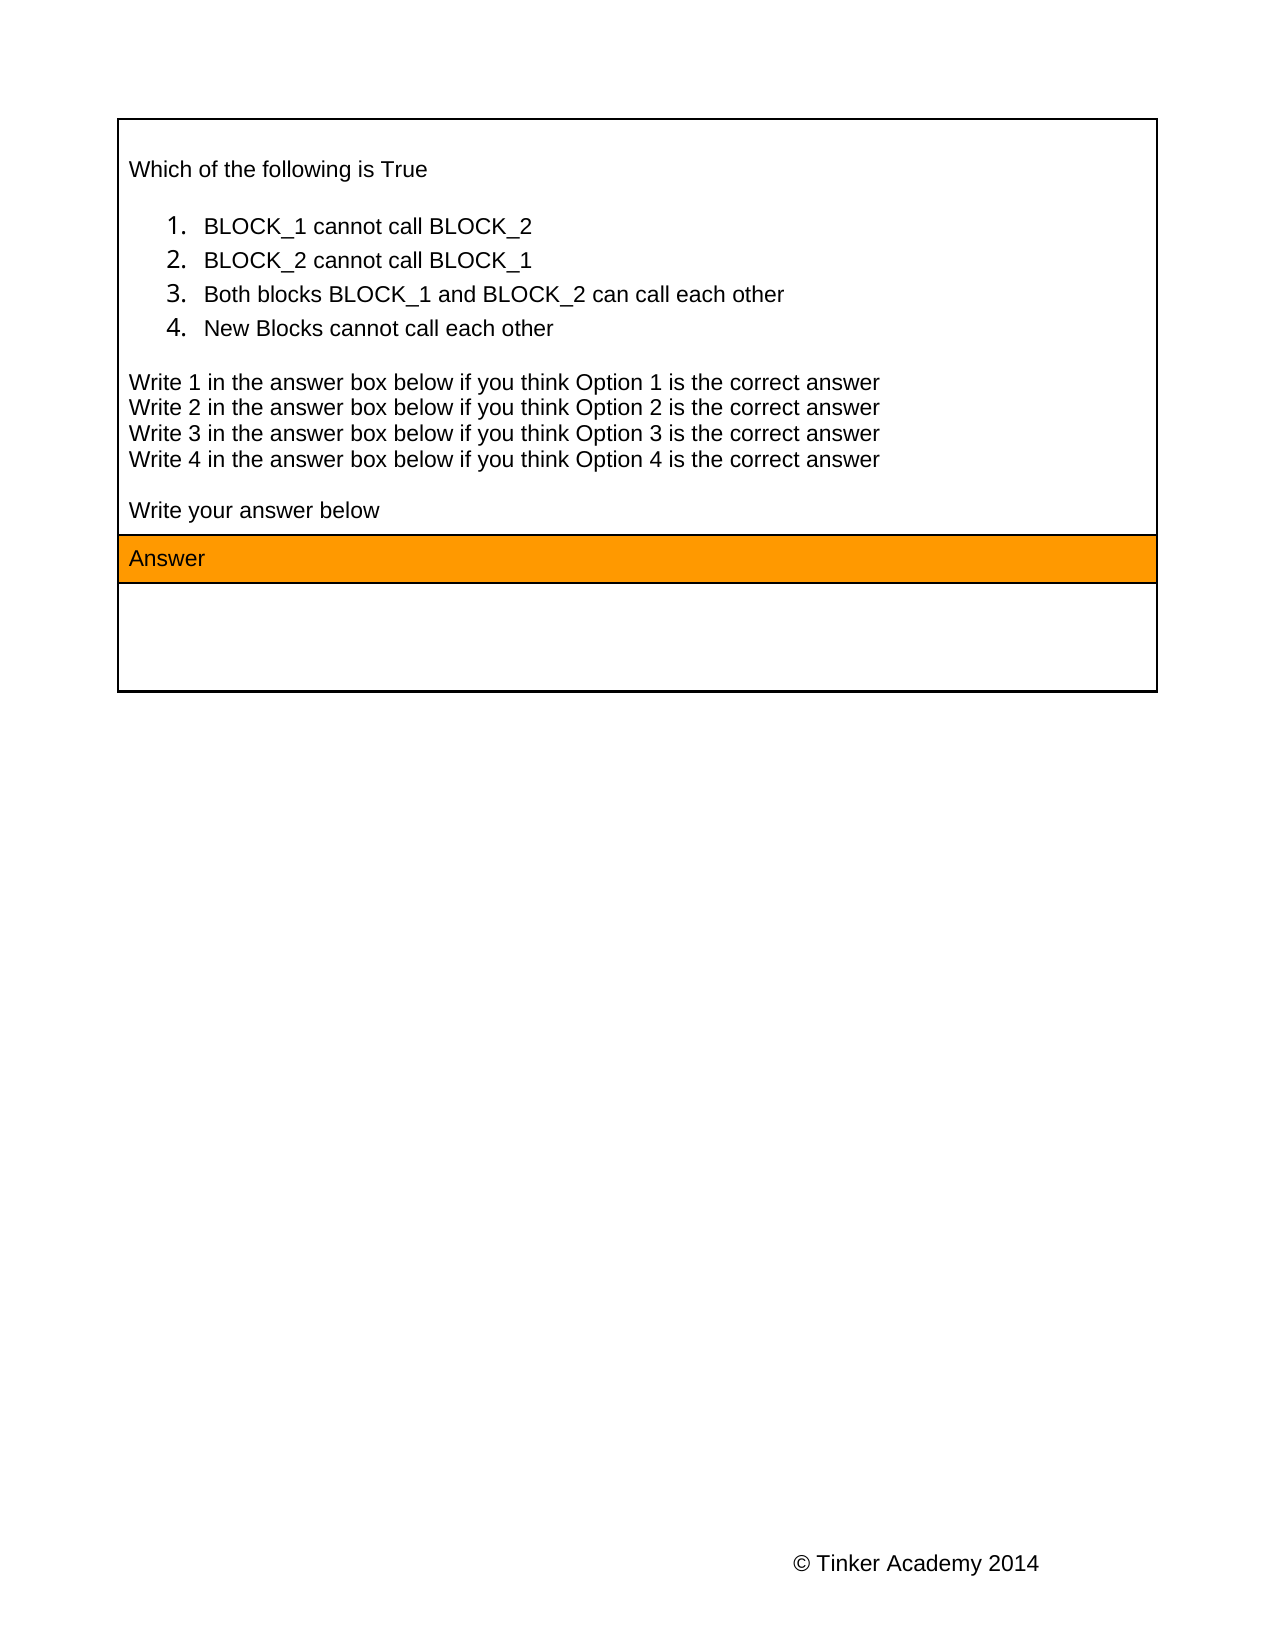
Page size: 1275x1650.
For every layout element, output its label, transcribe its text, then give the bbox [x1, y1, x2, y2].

table_cell [119, 584, 1156, 690]
table_cell Which of the following is True BLOCK_1 cannot call BLOCK_2 BLOCK_2 cannot call BLOCK_1 Both blocks BLOCK_1 and BLOCK_2 can call each other New Blocks cannot call each other Write 1 in the answer box below if you think Option 1 is the correct answer Write 2 in the answer box below if you think Option 2 is the correct answer Write 3 in the answer box below if you think Option 3 is the correct answer Write 4 in the answer box below if you think Option 4 is the correct answer Write your answer below [119, 120, 1156, 533]
table_cell Answer [119, 536, 1156, 582]
